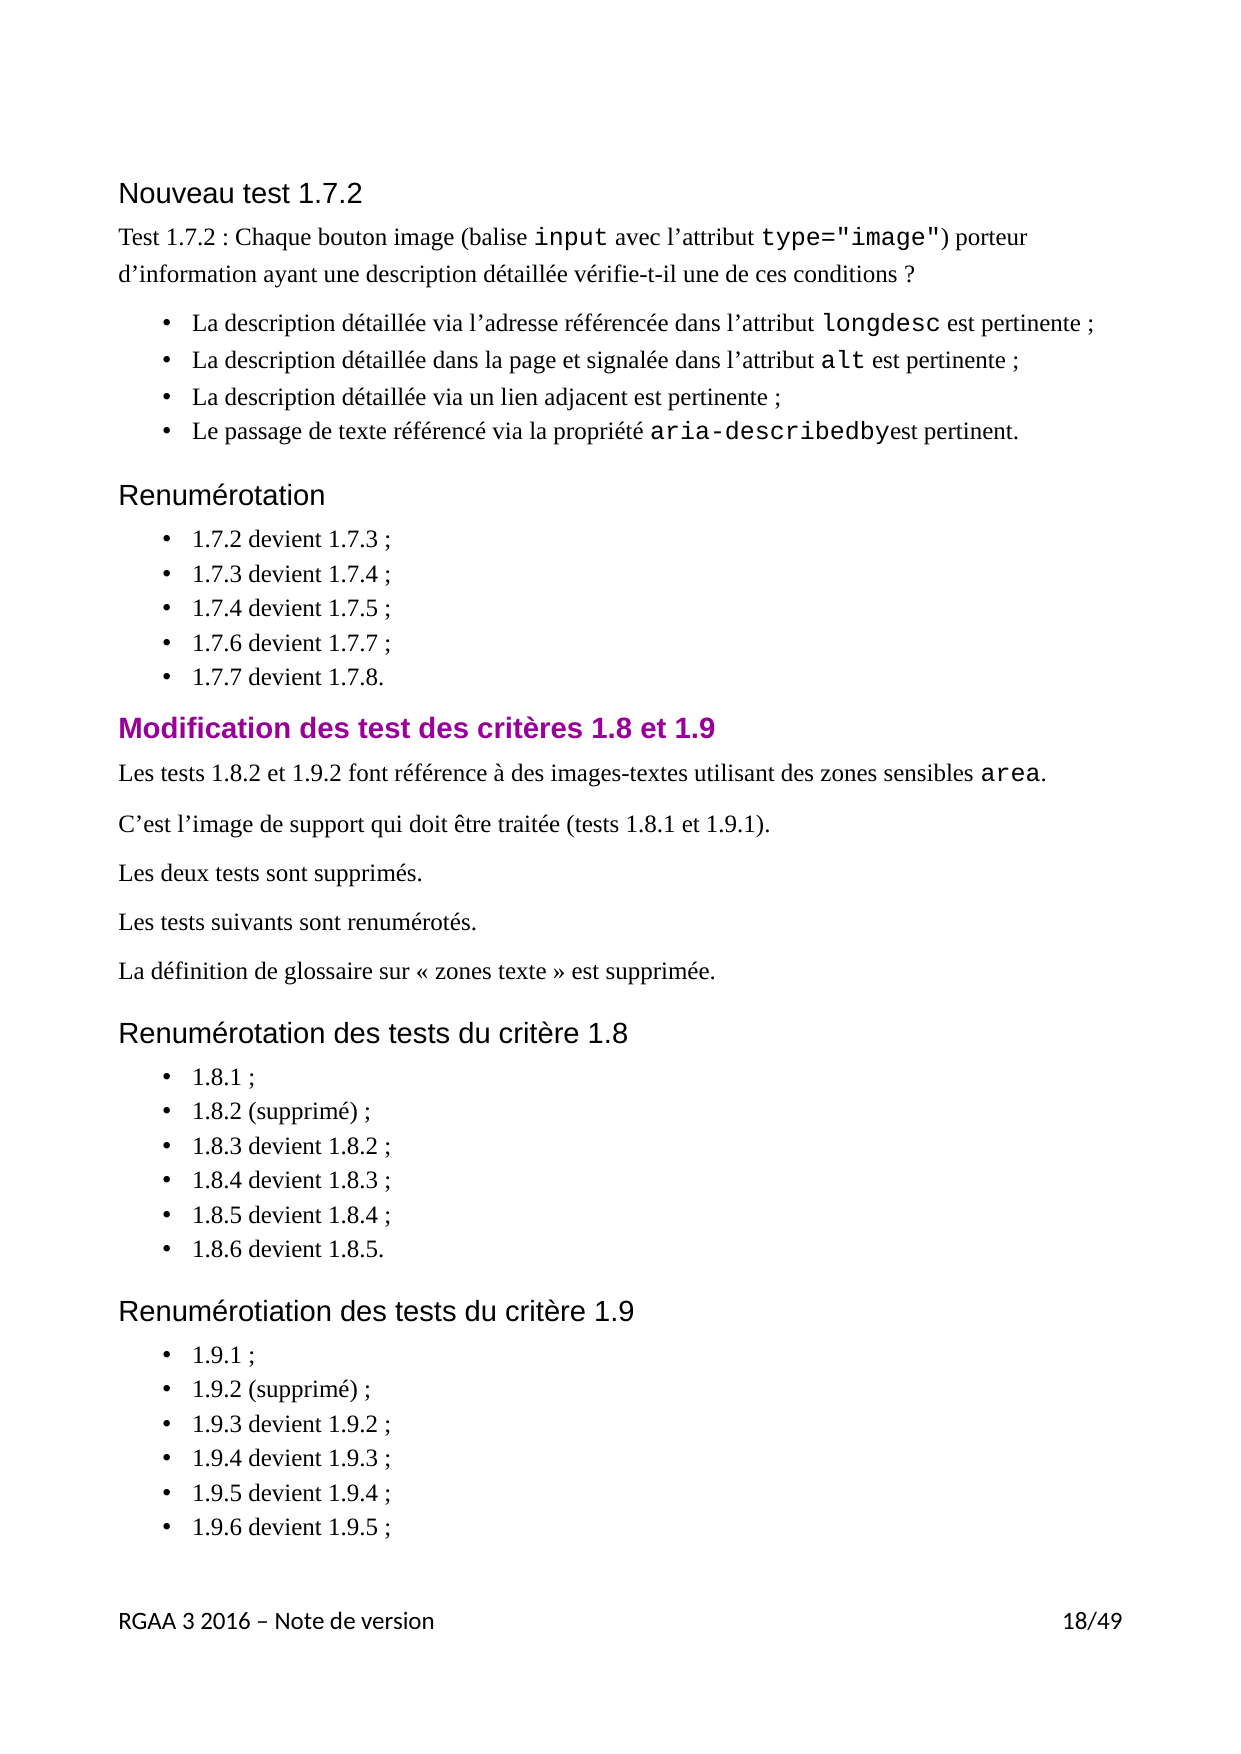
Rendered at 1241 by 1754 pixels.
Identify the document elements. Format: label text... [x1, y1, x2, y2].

text Test 1.7.2 : Chaque bouton image (balise input avec l’attribut type="image") porteur d’information ayant une description détaillée vérifie-t-il une de ces conditions ? [118, 222, 1122, 288]
list 1.7.7 devient 1.7.8. [162, 662, 1122, 691]
list 1.9.2 (supprimé) ; [162, 1374, 1122, 1403]
list 1.8.1 ; [162, 1062, 1122, 1091]
list 1.8.6 devient 1.8.5. [162, 1234, 1122, 1263]
text C’est l’image de support qui doit être traitée (tests 1.8.1 et 1.9.1). [118, 809, 1122, 838]
list 1.9.4 devient 1.9.3 ; [162, 1443, 1122, 1472]
text La définition de glossaire sur « zones texte » est supprimée. [118, 956, 1122, 985]
list 1.8.3 devient 1.8.2 ; [162, 1131, 1122, 1160]
list 1.8.4 devient 1.8.3 ; [162, 1165, 1122, 1194]
list 1.9.5 devient 1.9.4 ; [162, 1478, 1122, 1507]
list La description détaillée via un lien adjacent est pertinente ; [162, 382, 1122, 411]
text Les tests 1.8.2 et 1.9.2 font référence à des images-textes utilisant des zones sensibles area. [118, 758, 1122, 788]
list 1.9.6 devient 1.9.5 ; [162, 1512, 1122, 1541]
list 1.7.2 devient 1.7.3 ; [162, 524, 1122, 553]
list 1.8.2 (supprimé) ; [162, 1096, 1122, 1125]
list La description détaillée dans la page et signalée dans l’attribut alt est pertinente ; [162, 345, 1122, 376]
list 1.7.4 devient 1.7.5 ; [162, 593, 1122, 622]
text Les deux tests sont supprimés. [118, 858, 1122, 887]
subtitle Renumérotation des tests du critère 1.8 [118, 1016, 1122, 1049]
list 1.8.5 devient 1.8.4 ; [162, 1200, 1122, 1229]
subtitle Renumérotiation des tests du critère 1.9 [118, 1294, 1122, 1327]
list 1.7.3 devient 1.7.4 ; [162, 559, 1122, 588]
list La description détaillée via l’adresse référencée dans l’attribut longdesc est pertinente ; [162, 308, 1122, 339]
subtitle Renumérotation [118, 478, 1122, 512]
list 1.7.6 devient 1.7.7 ; [162, 628, 1122, 657]
list Le passage de texte référencé via la propriété aria-describedbyest pertinent. [162, 416, 1122, 447]
list 1.9.3 devient 1.9.2 ; [162, 1409, 1122, 1438]
subtitle Modification des test des critères 1.8 et 1.9 [118, 711, 1122, 745]
list 1.9.1 ; [162, 1340, 1122, 1369]
text Les tests suivants sont renumérotés. [118, 907, 1122, 936]
subtitle Nouveau test 1.7.2 [118, 176, 1122, 210]
